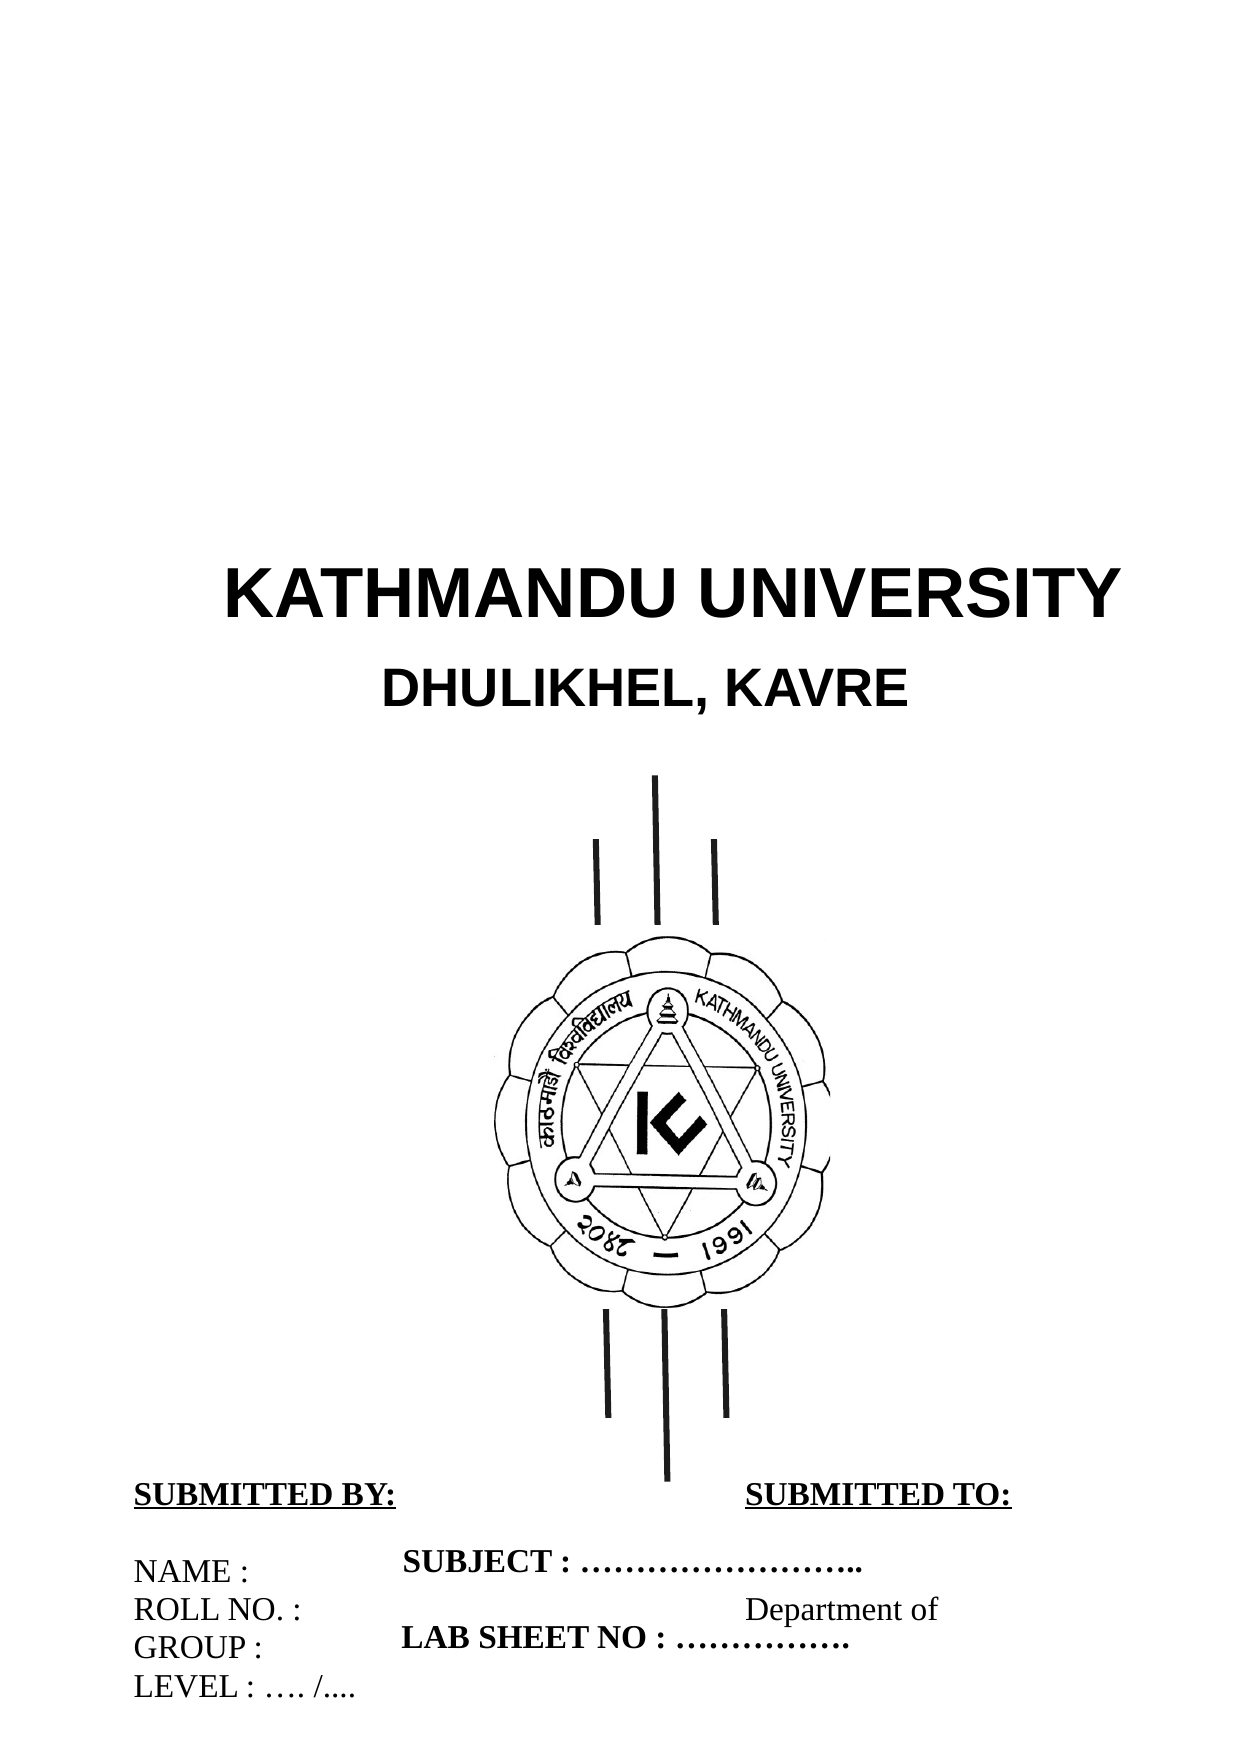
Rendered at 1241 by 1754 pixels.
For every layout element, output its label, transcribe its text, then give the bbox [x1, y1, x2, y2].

picture [487, 925, 831, 1309]
text DHULIKHEL, KAVRE [77, 639, 1195, 721]
text KATHMANDU UNIVERSITY [77, 537, 1195, 639]
